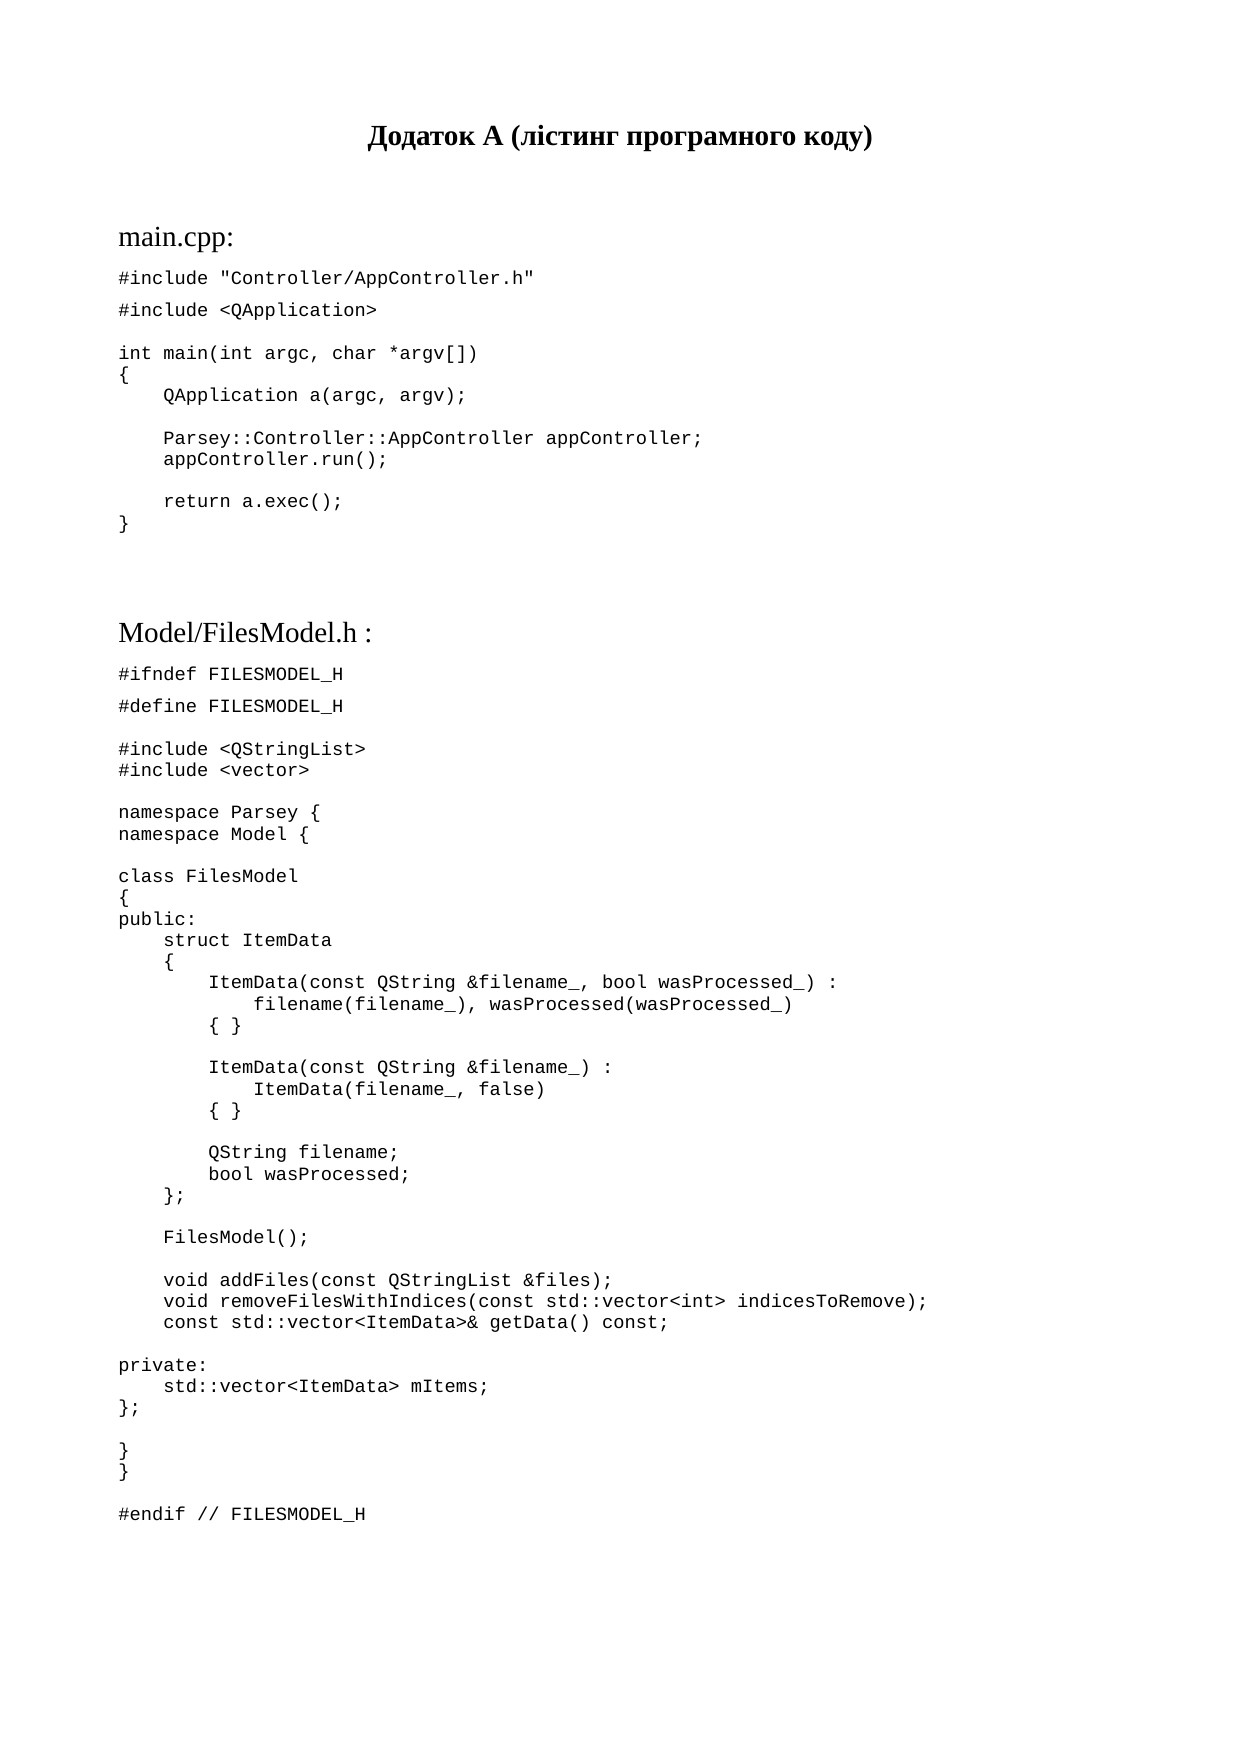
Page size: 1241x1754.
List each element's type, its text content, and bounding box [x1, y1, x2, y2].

text { [118, 888, 1122, 909]
text bool wasProcessed; [118, 1164, 1122, 1186]
text FilesModel(); [118, 1228, 1122, 1249]
text Model/FilesModel.h : [118, 615, 1122, 648]
text } [118, 1462, 1122, 1483]
text public: [118, 909, 1122, 931]
text QString filename; [118, 1143, 1122, 1164]
text #include <QApplication> [118, 301, 1122, 322]
text #include <QStringList> [118, 739, 1122, 761]
text namespace Parsey { [118, 803, 1122, 824]
text Додаток А (лістинг програмного коду) [118, 118, 1122, 152]
text Parsey::Controller::AppController appController; [118, 428, 1122, 450]
text { [118, 365, 1122, 386]
text appController.run(); [118, 450, 1122, 471]
text }; [118, 1398, 1122, 1419]
text { } [118, 1016, 1122, 1037]
text #ifndef FILESMODEL_H [118, 665, 1122, 686]
text #define FILESMODEL_H [118, 697, 1122, 718]
text { } [118, 1101, 1122, 1122]
text filename(filename_), wasProcessed(wasProcessed_) [118, 994, 1122, 1016]
text int main(int argc, char *argv[]) [118, 343, 1122, 365]
text #include <vector> [118, 761, 1122, 782]
text { [118, 952, 1122, 973]
text ItemData(const QString &filename_) : [118, 1058, 1122, 1079]
text std::vector<ItemData> mItems; [118, 1377, 1122, 1398]
text #endif // FILESMODEL_H [118, 1504, 1122, 1526]
text void addFiles(const QStringList &files); [118, 1271, 1122, 1292]
text ItemData(const QString &filename_, bool wasProcessed_) : [118, 973, 1122, 994]
text main.cpp: [118, 219, 1122, 252]
text #include "Controller/AppController.h" [118, 269, 1122, 290]
text return a.exec(); [118, 492, 1122, 513]
text }; [118, 1186, 1122, 1207]
text struct ItemData [118, 931, 1122, 952]
text private: [118, 1356, 1122, 1377]
text namespace Model { [118, 824, 1122, 846]
text const std::vector<ItemData>& getData() const; [118, 1313, 1122, 1334]
text void removeFilesWithIndices(const std::vector<int> indicesToRemove); [118, 1292, 1122, 1313]
text } [118, 513, 1122, 535]
text } [118, 1441, 1122, 1462]
text ItemData(filename_, false) [118, 1079, 1122, 1101]
text QApplication a(argc, argv); [118, 386, 1122, 407]
text class FilesModel [118, 867, 1122, 888]
